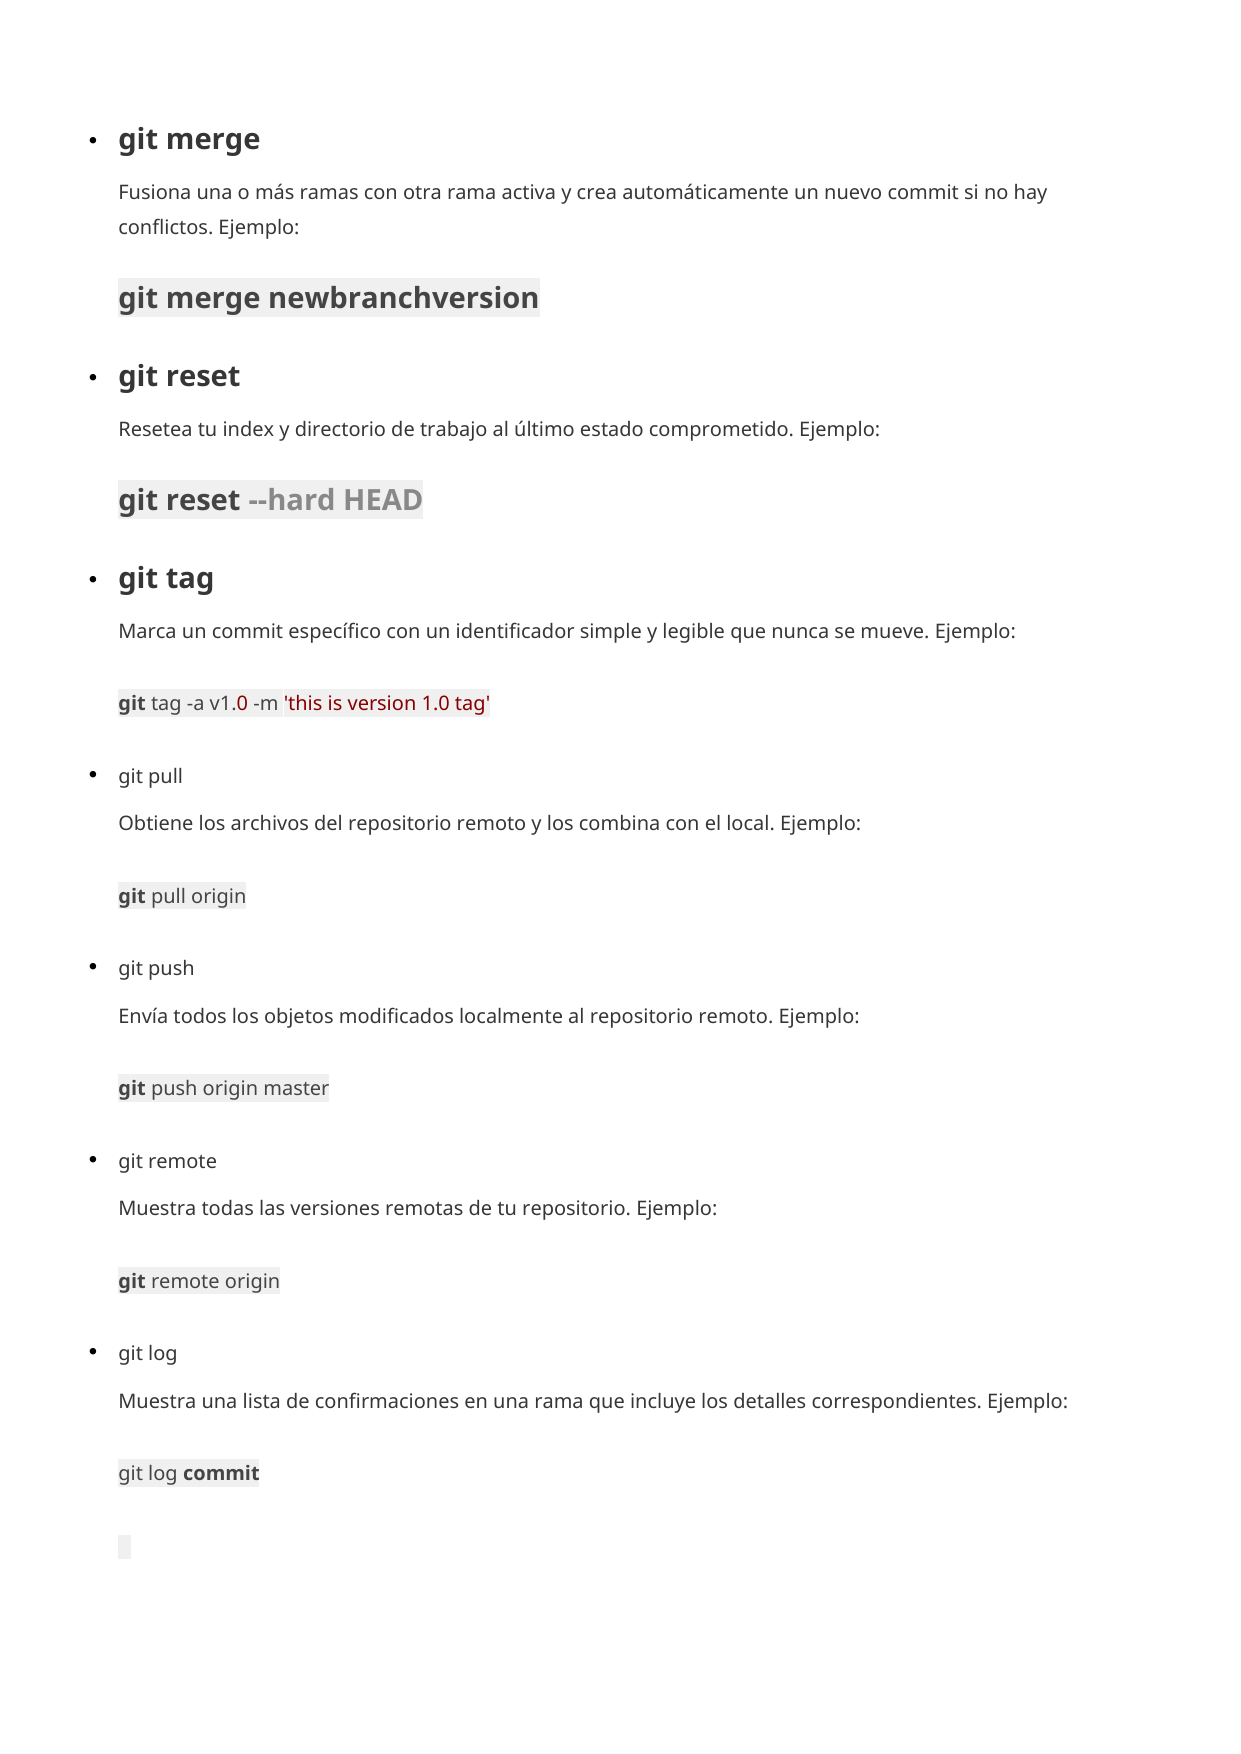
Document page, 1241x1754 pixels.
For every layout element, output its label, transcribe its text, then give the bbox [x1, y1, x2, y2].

text git log commit [118, 1452, 1122, 1487]
text git pull origin [118, 874, 1122, 909]
text git remote origin [118, 1259, 1122, 1294]
list git remote [118, 1139, 1122, 1174]
text Resetea tu index y directorio de trabajo al último estado comprometido. Ejemplo: [118, 407, 1122, 442]
text Muestra una lista de confirmaciones en una rama que incluye los detalles correspondientes. Ejemplo: [118, 1379, 1122, 1414]
text Muestra todas las versiones remotas de tu repositorio. Ejemplo: [118, 1187, 1122, 1222]
list git push [118, 947, 1122, 982]
list git pull [118, 754, 1122, 789]
text Envía todos los objetos modificados localmente al repositorio remoto. Ejemplo: [118, 994, 1122, 1029]
text git reset --hard HEAD [118, 480, 1122, 519]
text Marca un commit específico con un identificador simple y legible que nunca se mueve. Ejemplo: [118, 609, 1122, 644]
list git merge [118, 118, 1122, 158]
list git log [118, 1332, 1122, 1367]
text git push origin master [118, 1067, 1122, 1102]
text git tag -a v1.0 -m 'this is version 1.0 tag' [118, 682, 1122, 717]
text git merge newbranchversion [118, 278, 1122, 317]
list git tag [118, 557, 1122, 597]
text Fusiona una o más ramas con otra rama activa y crea automáticamente un nuevo commit si no hay conflictos. Ejemplo: [118, 170, 1122, 240]
list git reset [118, 355, 1122, 395]
text Obtiene los archivos del repositorio remoto y los combina con el local. Ejemplo: [118, 802, 1122, 837]
